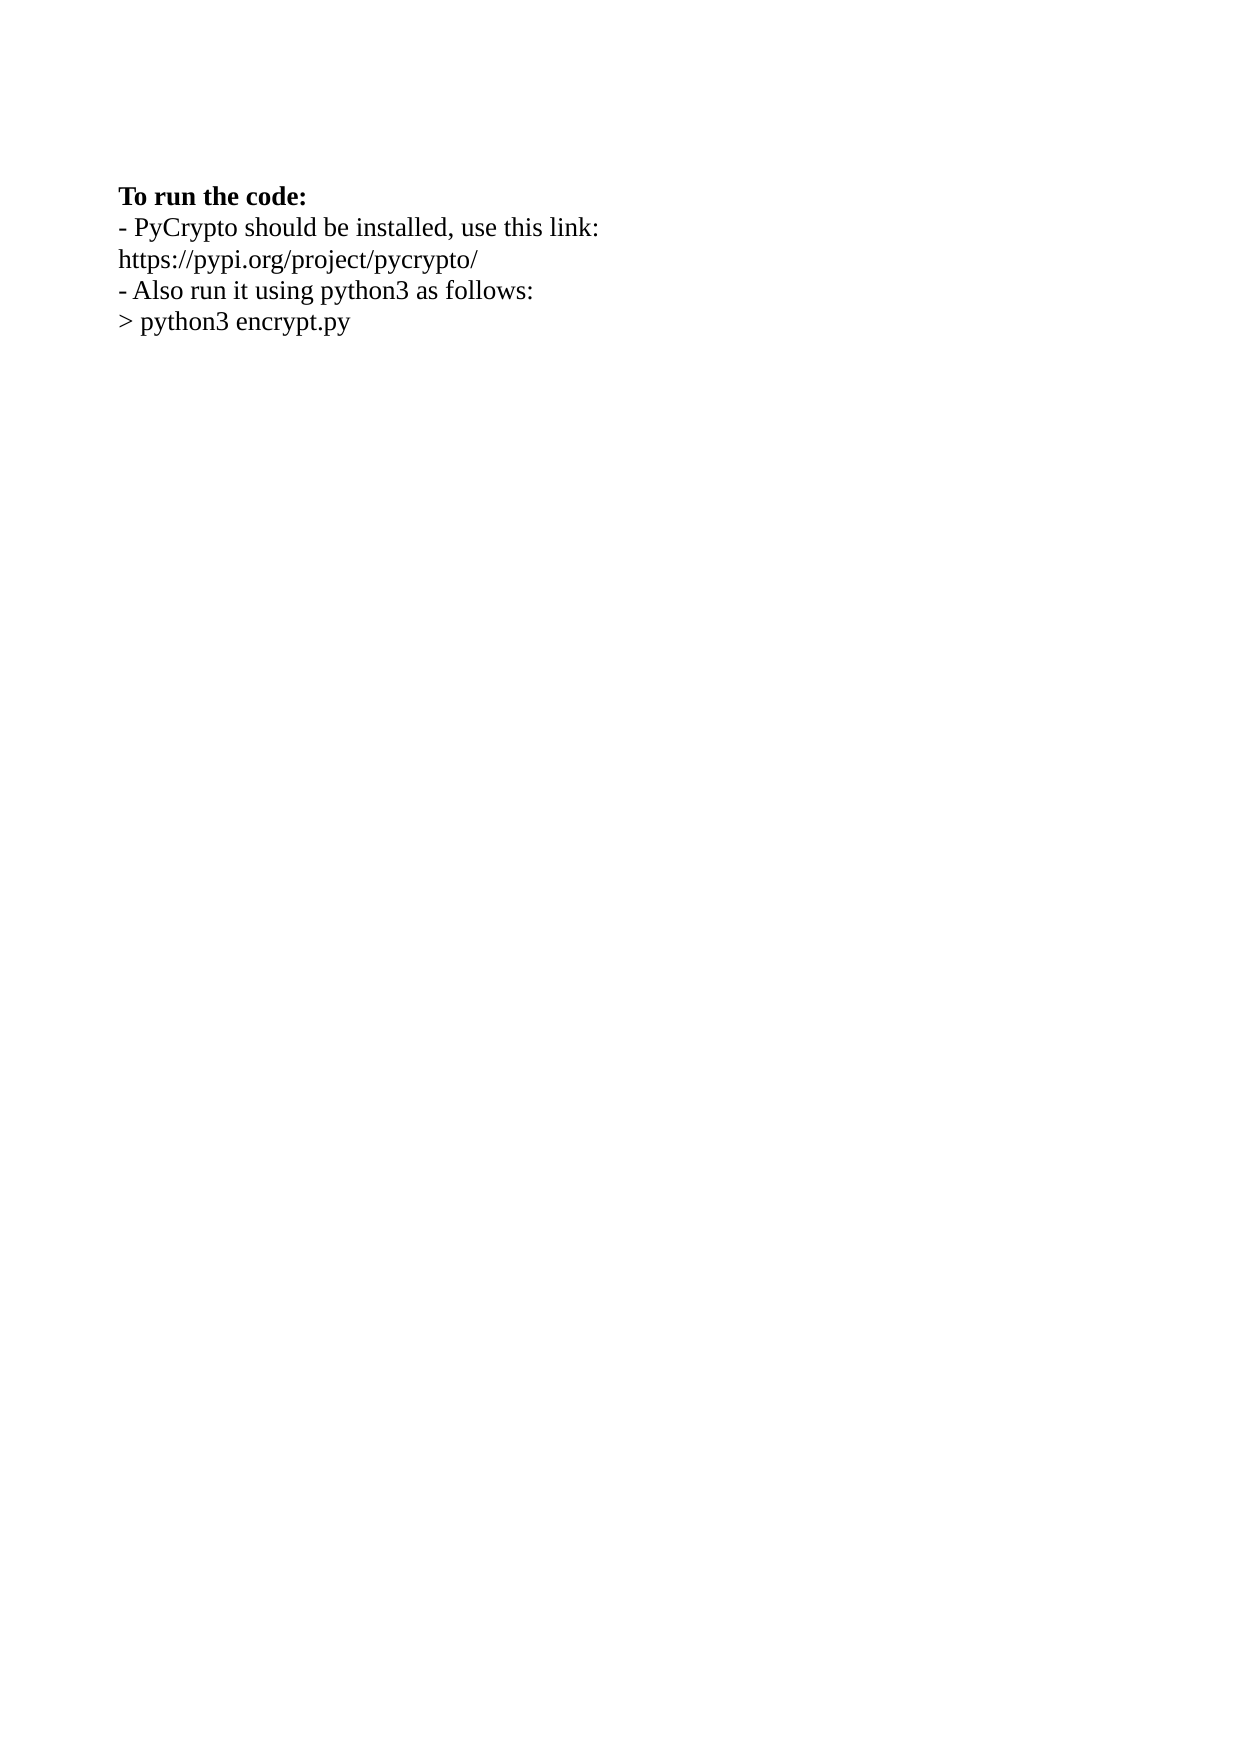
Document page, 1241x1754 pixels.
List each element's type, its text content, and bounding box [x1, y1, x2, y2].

text - Also run it using python3 as follows: > python3 encrypt.py [118, 274, 1122, 365]
text https://pypi.org/project/pycrypto/ [118, 243, 1122, 274]
text To run the code: - PyCrypto should be installed, use this link: [118, 180, 1122, 243]
